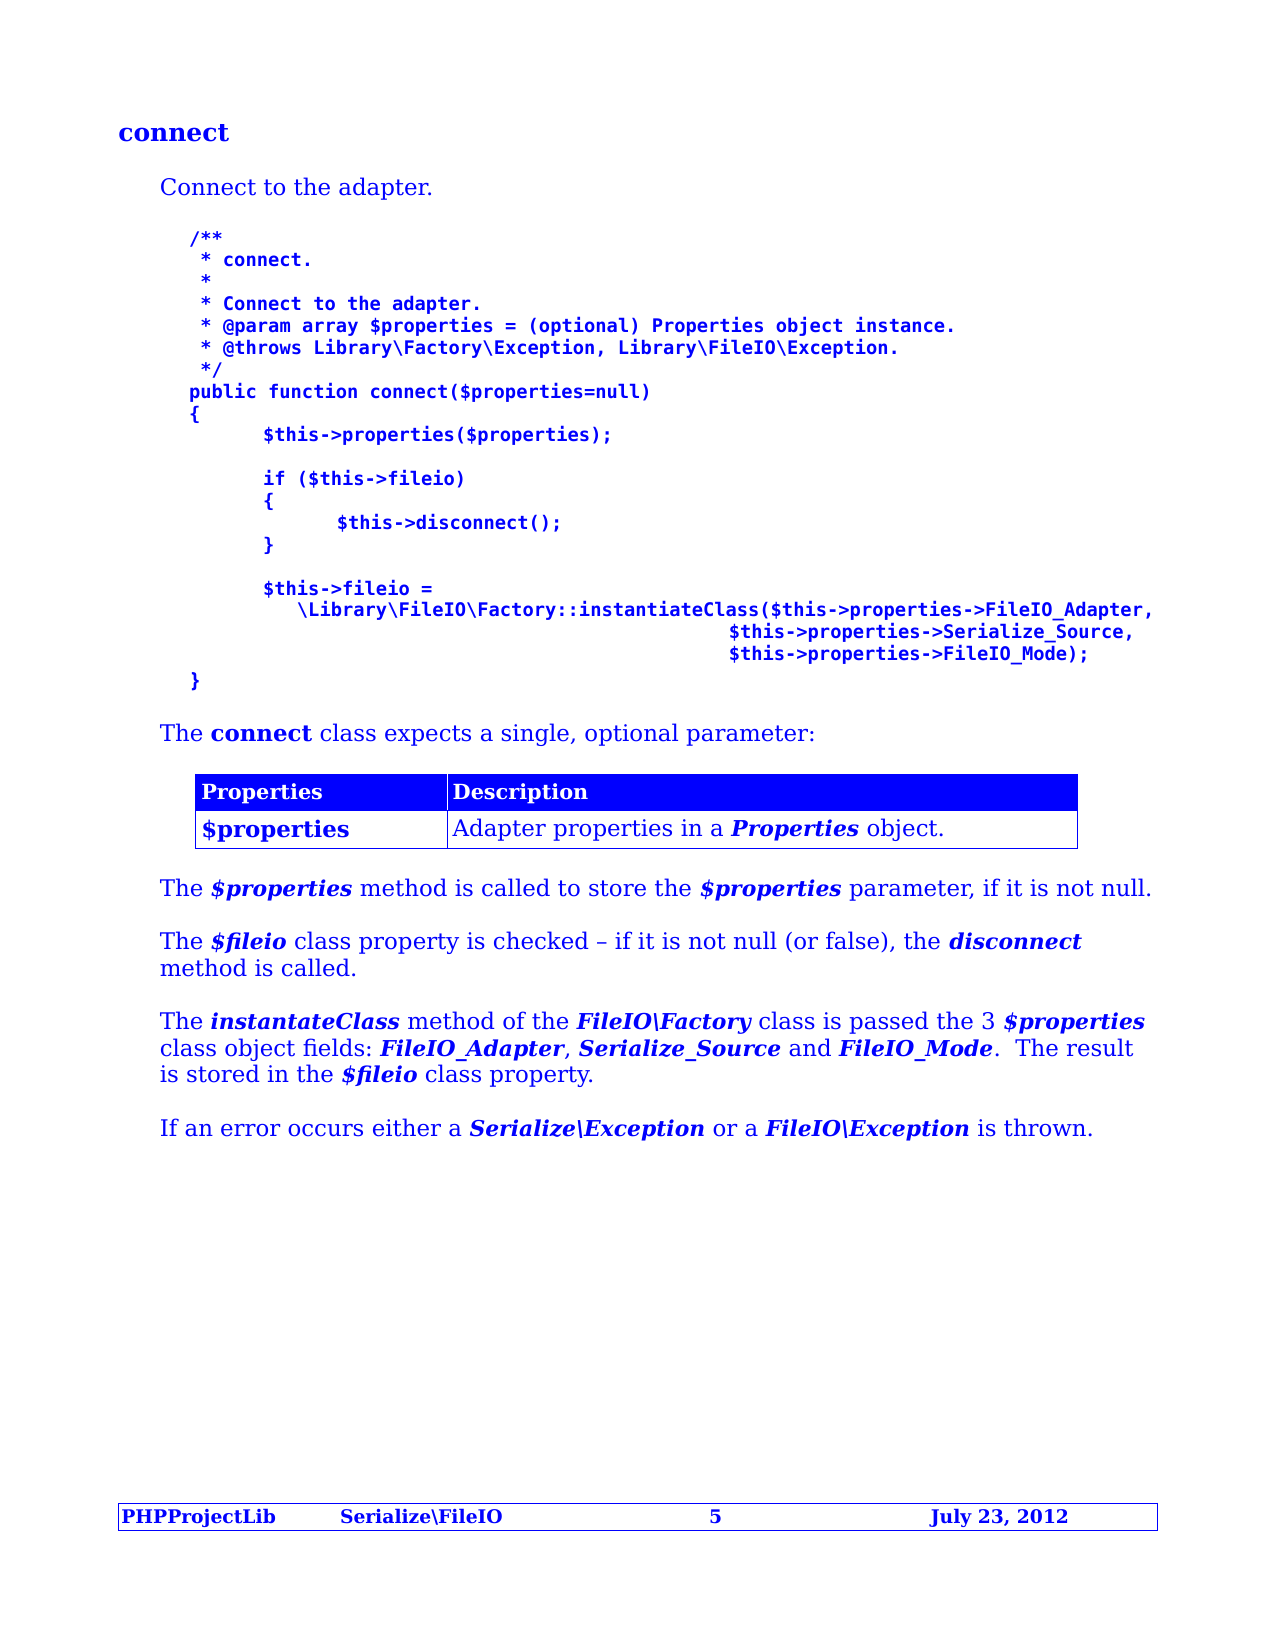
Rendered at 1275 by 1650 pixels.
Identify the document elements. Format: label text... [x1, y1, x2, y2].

text Connect to the adapter. [159, 174, 1157, 201]
list } [189, 534, 1157, 556]
list * Connect to the adapter. [189, 293, 1157, 315]
table_header Description [448, 775, 1077, 810]
list if ($this->fileio) [189, 468, 1157, 490]
list /** [189, 227, 1157, 249]
table_header Properties [196, 775, 447, 810]
list \Library\FileIO\Factory::instantiateClass($this->properties->FileIO_Adapter, [189, 599, 1157, 621]
list * [189, 271, 1157, 293]
text The instantateClass method of the FileIO\Factory class is passed the 3 $properties class object fields: FileIO_Adapter, Serialize_Source and FileIO_Mode. The result is stored in the $fileio class property. [159, 1008, 1157, 1088]
list */ [189, 359, 1157, 381]
list } [189, 665, 1157, 693]
list { [189, 490, 1157, 512]
table_cell $properties [196, 811, 447, 848]
table_cell Adapter properties in a Properties object. [448, 811, 1077, 848]
list * @param array $properties = (optional) Properties object instance. [189, 315, 1157, 337]
list $this->disconnect(); [189, 512, 1157, 534]
text The $properties method is called to store the $properties parameter, if it is not null. [159, 875, 1157, 902]
title connect [118, 118, 1157, 147]
text If an error occurs either a Serialize\Exception or a FileIO\Exception is thrown. [159, 1115, 1157, 1142]
text The connect class expects a single, optional parameter: [159, 720, 1157, 747]
list $this->properties->Serialize_Source, [189, 621, 1157, 643]
list * connect. [189, 249, 1157, 271]
list $this->properties($properties); [189, 424, 1157, 446]
text The $fileio class property is checked – if it is not null (or false), the disconnect method is called. [159, 928, 1157, 982]
list * @throws Library\Factory\Exception, Library\FileIO\Exception. [189, 337, 1157, 359]
list public function connect($properties=null) [189, 381, 1157, 402]
list { [189, 402, 1157, 424]
list $this->properties->FileIO_Mode); [189, 643, 1157, 665]
list $this->fileio = [189, 577, 1157, 599]
